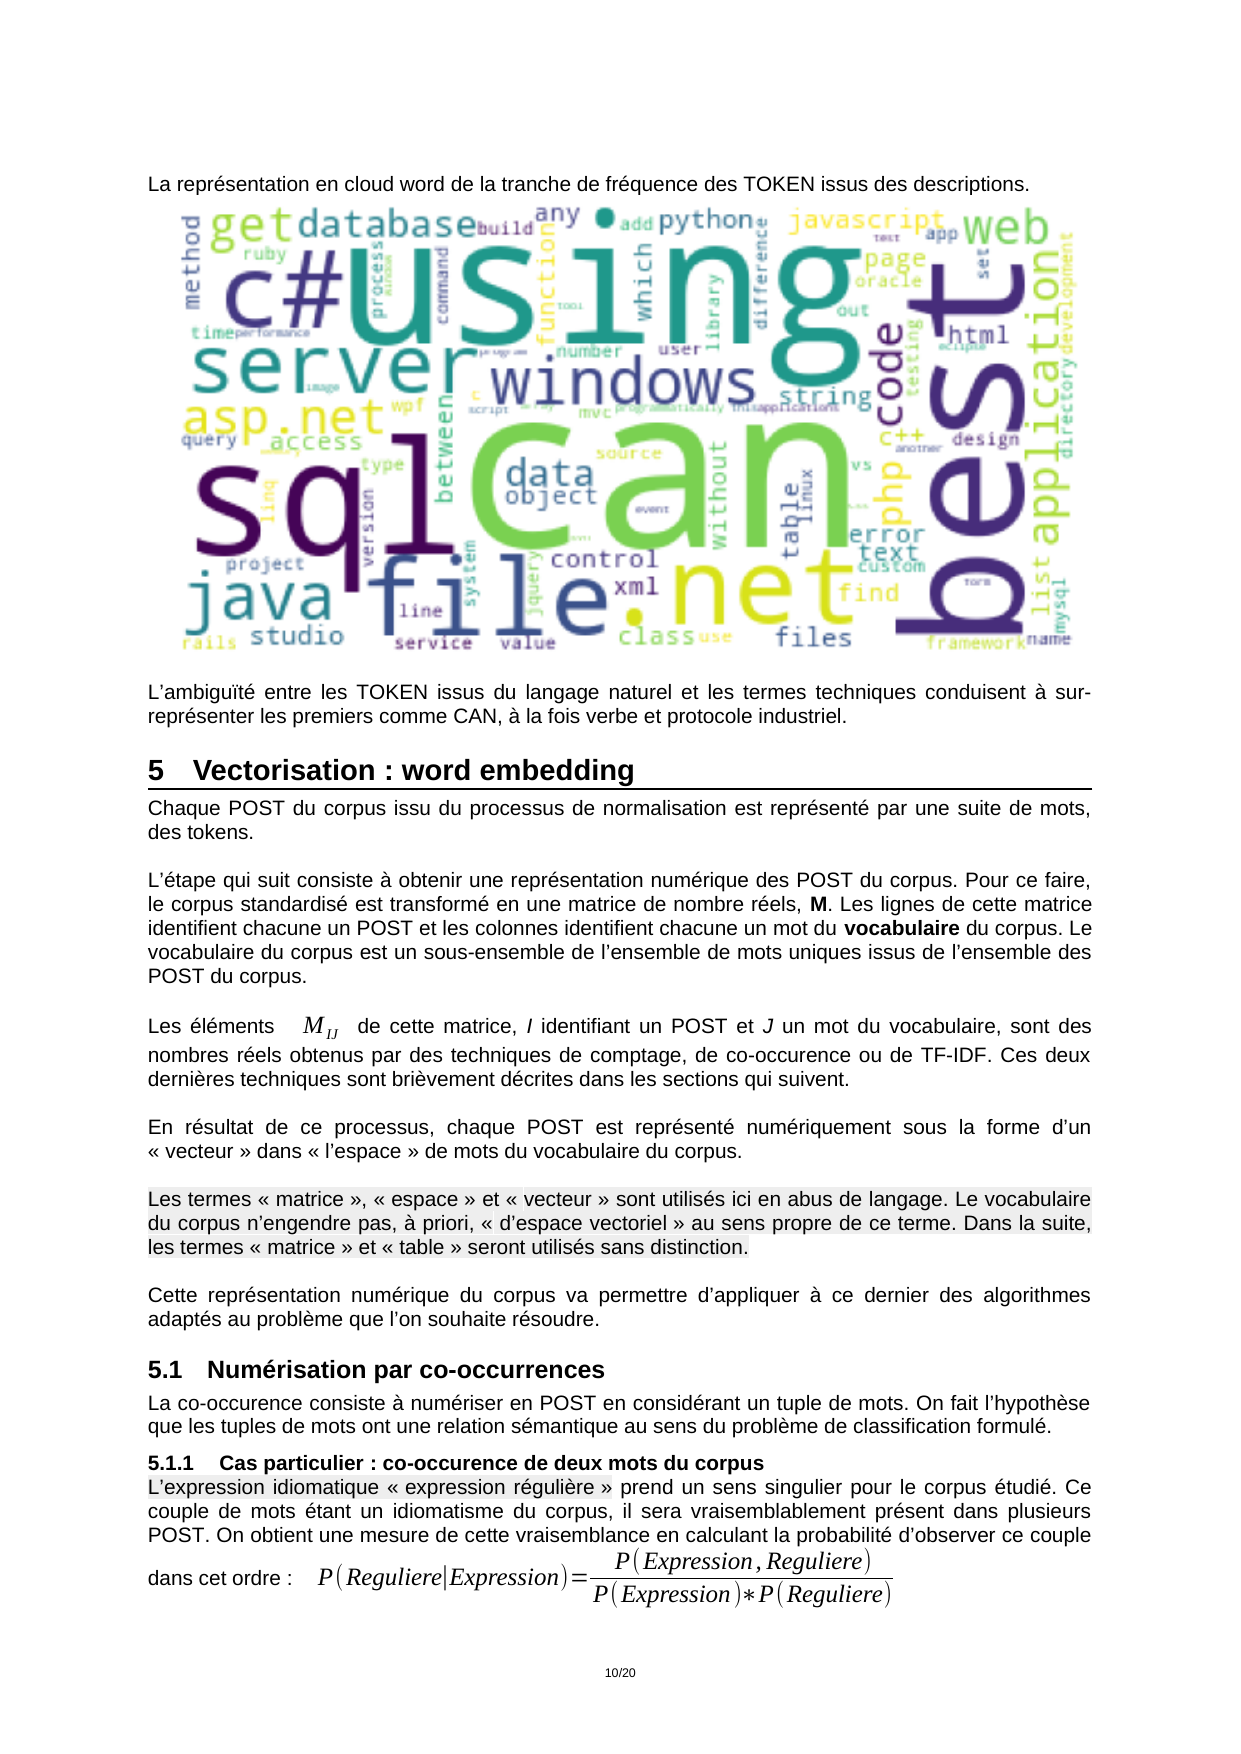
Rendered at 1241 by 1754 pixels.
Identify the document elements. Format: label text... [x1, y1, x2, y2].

text Cette représentation numérique du corpus va permettre d’appliquer à ce dernier des algorithmes adaptés au problème que l’on souhaite résoudre. [148, 1282, 1092, 1330]
subtitle Vectorisation : word embedding [148, 752, 1092, 788]
subtitle Cas particulier : co-occurence de deux mots du corpus [148, 1451, 1092, 1475]
text L’ambiguïté entre les TOKEN issus du langage naturel et les termes techniques conduisent à sur-représenter les premiers comme CAN, à la fois verbe et protocole industriel. [148, 680, 1092, 727]
text En résultat de ce processus, chaque POST est représenté numériquement sous la forme d’un « vecteur » dans « l’espace » de mots du vocabulaire du corpus. [148, 1115, 1092, 1163]
text L’étape qui suit consiste à obtenir une représentation numérique des POST du corpus. Pour ce faire, le corpus standardisé est transformé en une matrice de nombre réels, M. Les lignes de cette matrice identifient chacune un POST et les colonnes identifient chacune un mot du vocabulaire du corpus. Le vocabulaire du corpus est un sous-ensemble de l’ensemble de mots uniques issus de l’ensemble des POST du corpus. [148, 868, 1092, 988]
text Les termes « matrice », « espace » et « vecteur » sont utilisés ici en abus de langage. Le vocabulaire du corpus n’engendre pas, à priori, « d’espace vectoriel » au sens propre de ce terme. Dans la suite, les termes « matrice » et « table » seront utilisés sans distinction. [148, 1187, 1092, 1258]
text L’expression idiomatique « expression régulière » prend un sens singulier pour le corpus étudié. Ce couple de mots étant un idiomatisme du corpus, il sera vraisemblablement présent dans plusieurs POST. On obtient une mesure de cette vraisemblance en calculant la probabilité d’observer ce couple dans cet ordre : [148, 1475, 1092, 1610]
text Les éléments de cette matrice, I identifiant un POST et J un mot du vocabulaire, sont des nombres réels obtenus par des techniques de comptage, de co-occurence ou de TF-IDF. Ces deux dernières techniques sont brièvement décrites dans les sections qui suivent. [148, 1012, 1092, 1091]
text La représentation en cloud word de la tranche de fréquence des TOKEN issus des descriptions. [148, 172, 1092, 195]
picture [147, 195, 1093, 680]
subtitle Numérisation par co-occurrences [148, 1355, 1092, 1384]
text La co-occurence consiste à numériser en POST en considérant un tuple de mots. On fait l’hypothèse que les tuples de mots ont une relation sémantique au sens du problème de classification formulé. [148, 1390, 1092, 1438]
text Chaque POST du corpus issu du processus de normalisation est représenté par une suite de mots, des tokens. [148, 796, 1092, 844]
